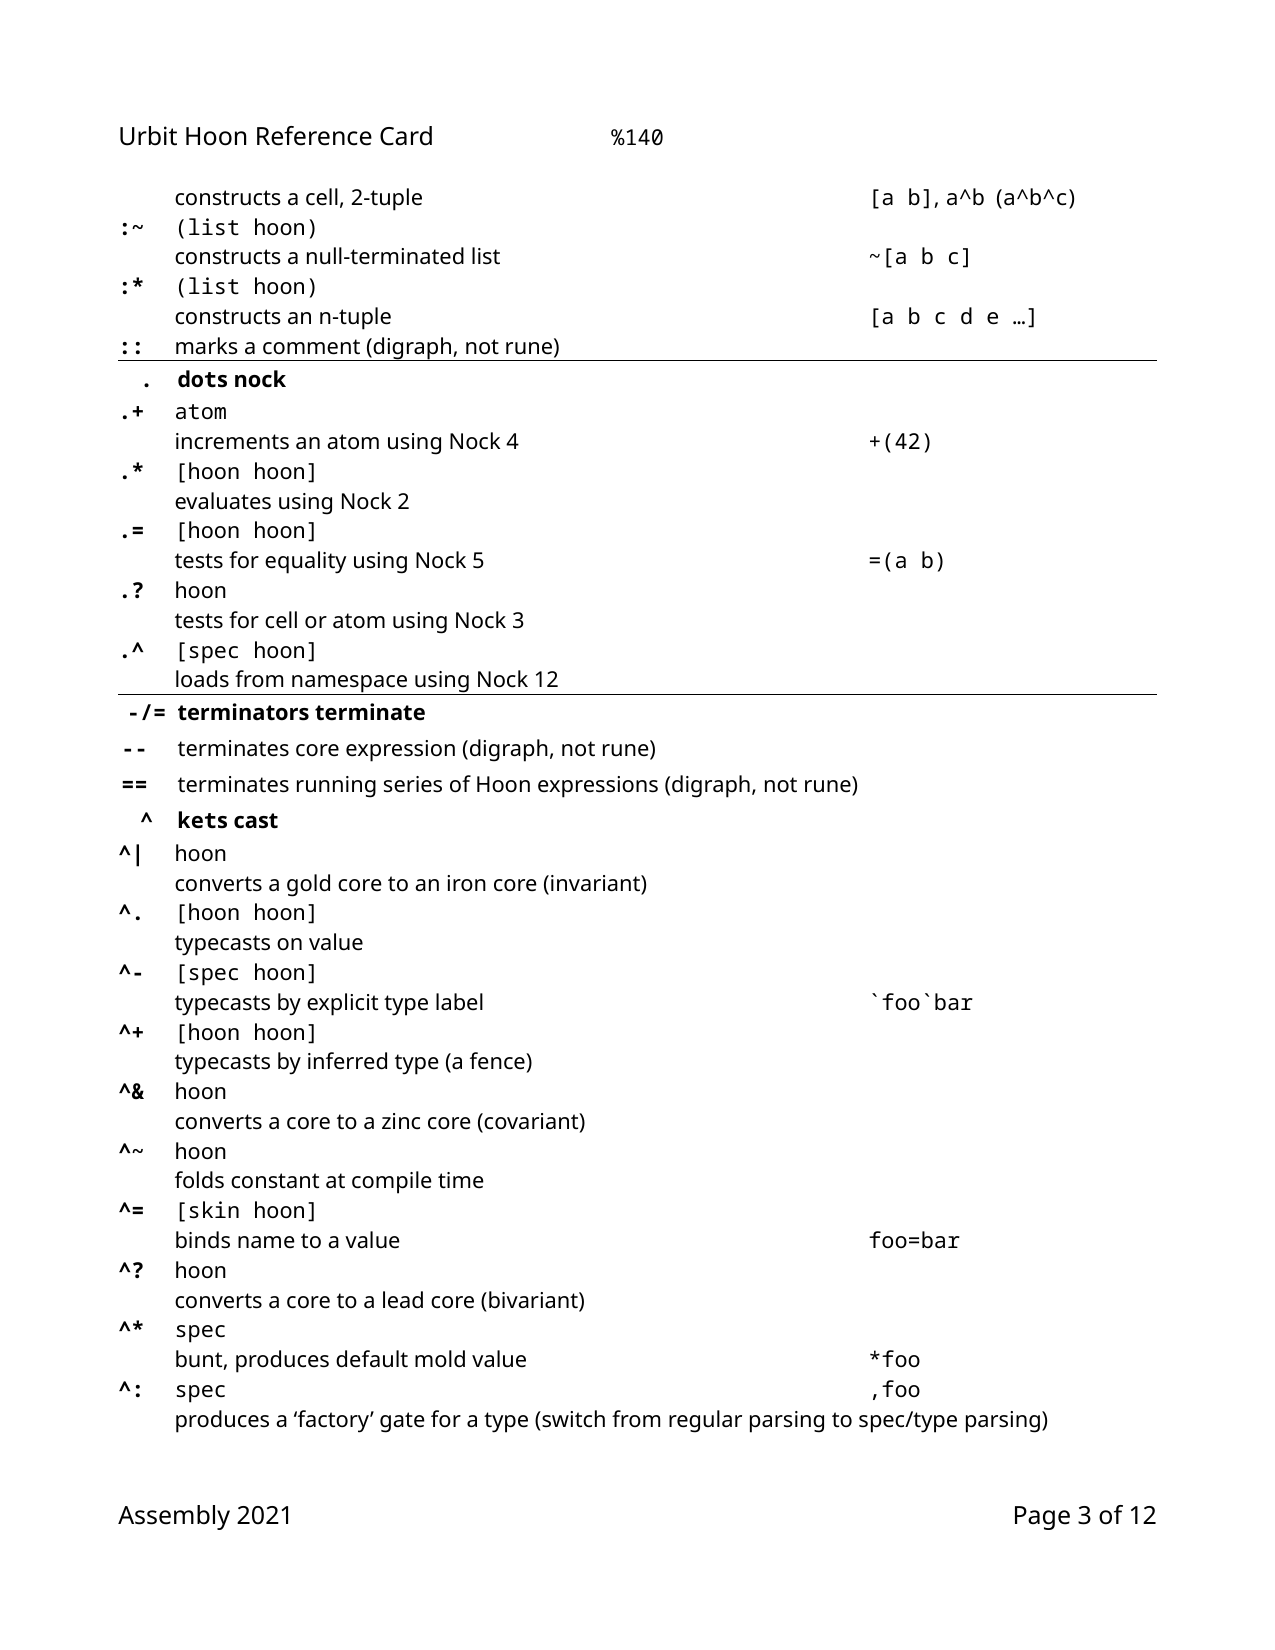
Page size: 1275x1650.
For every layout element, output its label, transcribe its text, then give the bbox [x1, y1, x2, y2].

table_cell :* [118, 271, 174, 301]
table_cell :: [118, 331, 174, 360]
table_cell produces a ‘factory’ gate for a type (switch from regular parsing to spec/type parsing) [174, 1404, 1157, 1433]
table_cell [hoon hoon] [174, 456, 1157, 486]
table_cell constructs a null-terminated list [174, 241, 868, 271]
table_cell typecasts by explicit type label [174, 987, 868, 1016]
table_cell .* [118, 456, 174, 486]
table_cell [868, 1195, 1157, 1225]
table_cell foo=bar [868, 1225, 1157, 1255]
table_cell [118, 1106, 174, 1136]
table_cell [118, 927, 174, 957]
table_cell .^ [118, 635, 174, 664]
table_cell hoon [174, 1136, 1157, 1165]
table_cell ^= [118, 1195, 174, 1225]
table_cell hoon [174, 1076, 1157, 1106]
table_cell . [118, 361, 174, 396]
table_cell terminates core expression (digraph, not rune) [174, 730, 1157, 766]
table_cell *foo [868, 1344, 1157, 1374]
table_cell [118, 987, 174, 1016]
table_cell [868, 211, 1157, 241]
table_cell terminates running series of Hoon expressions (digraph, not rune) [174, 766, 1157, 802]
table_cell [skin hoon] [174, 1195, 868, 1225]
table_cell tests for equality using Nock 5 [174, 545, 868, 575]
table_cell [118, 1165, 174, 1195]
table_cell ^- [118, 957, 174, 987]
table_cell hoon [174, 575, 1157, 605]
table_cell [118, 241, 174, 271]
table_cell marks a comment (digraph, not rune) [174, 331, 1157, 360]
table_cell kets cast [174, 802, 1157, 838]
table_cell [868, 957, 1157, 987]
table_cell -- [118, 730, 174, 766]
table_cell [118, 868, 174, 897]
table_cell converts a core to a lead core (bivariant) [174, 1285, 1157, 1314]
table_cell [hoon hoon] [174, 1016, 1157, 1046]
table_cell ^| [118, 838, 174, 867]
table_cell == [118, 766, 174, 802]
table_cell (list hoon) [174, 211, 868, 241]
table_cell [a b], a^b (a^b^c) [868, 182, 1157, 211]
table_cell increments an atom using Nock 4 [174, 426, 868, 456]
table_cell ,foo [868, 1374, 1157, 1404]
table_cell dots nock [174, 361, 1157, 396]
table_cell .? [118, 575, 174, 605]
table_cell typecasts by inferred type (a fence) [174, 1046, 1157, 1076]
table_cell [a b c d e …] [868, 301, 1157, 331]
table_cell =(a b) [868, 545, 1157, 575]
table_cell ^+ [118, 1016, 174, 1046]
table_cell ^~ [118, 1136, 174, 1165]
table_cell `foo`bar [868, 987, 1157, 1016]
table_cell constructs an n-tuple [174, 301, 868, 331]
table_cell [868, 271, 1157, 301]
table_cell ^? [118, 1255, 174, 1284]
table_cell binds name to a value [174, 1225, 868, 1255]
table_cell ^ [118, 802, 174, 838]
table_cell ^. [118, 897, 174, 927]
table_cell [118, 665, 174, 694]
table_cell :~ [118, 211, 174, 241]
table_cell loads from namespace using Nock 12 [174, 665, 1157, 694]
table_cell +(42) [868, 426, 1157, 456]
table_cell terminators terminate [174, 695, 1157, 730]
table_cell hoon [174, 838, 1157, 867]
table_cell converts a gold core to an iron core (invariant) [174, 868, 1157, 897]
table_cell [118, 1344, 174, 1374]
table_cell [118, 426, 174, 456]
table_cell [118, 182, 174, 211]
table_cell -/= [118, 695, 174, 730]
table_cell [118, 301, 174, 331]
table_cell ~[a b c] [868, 241, 1157, 271]
table_cell ^* [118, 1314, 174, 1344]
table_cell folds constant at compile time [174, 1165, 1157, 1195]
table_cell [118, 1225, 174, 1255]
table_cell ^& [118, 1076, 174, 1106]
table_cell .+ [118, 396, 174, 426]
table_cell ^: [118, 1374, 174, 1404]
table_cell (list hoon) [174, 271, 868, 301]
table_cell hoon [174, 1255, 1157, 1284]
table_cell [118, 1285, 174, 1314]
table_cell [spec hoon] [174, 957, 868, 987]
table_cell [868, 516, 1157, 545]
table_cell [868, 396, 1157, 426]
table_cell converts a core to a zinc core (covariant) [174, 1106, 1157, 1136]
table_cell evaluates using Nock 2 [174, 486, 1157, 516]
table_cell constructs a cell, 2-tuple [174, 182, 868, 211]
table_cell [118, 1046, 174, 1076]
table_cell typecasts on value [174, 927, 1157, 957]
table_cell [118, 1404, 174, 1433]
table_cell [spec hoon] [174, 635, 1157, 664]
table_cell spec [174, 1374, 868, 1404]
table_cell atom [174, 396, 868, 426]
table_cell spec [174, 1314, 1157, 1344]
table_cell [118, 605, 174, 635]
table_cell tests for cell or atom using Nock 3 [174, 605, 1157, 635]
table_cell bunt, produces default mold value [174, 1344, 868, 1374]
table_cell [118, 486, 174, 516]
table_cell [hoon hoon] [174, 516, 868, 545]
table_cell [hoon hoon] [174, 897, 1157, 927]
table_cell .= [118, 516, 174, 545]
table_cell [118, 545, 174, 575]
